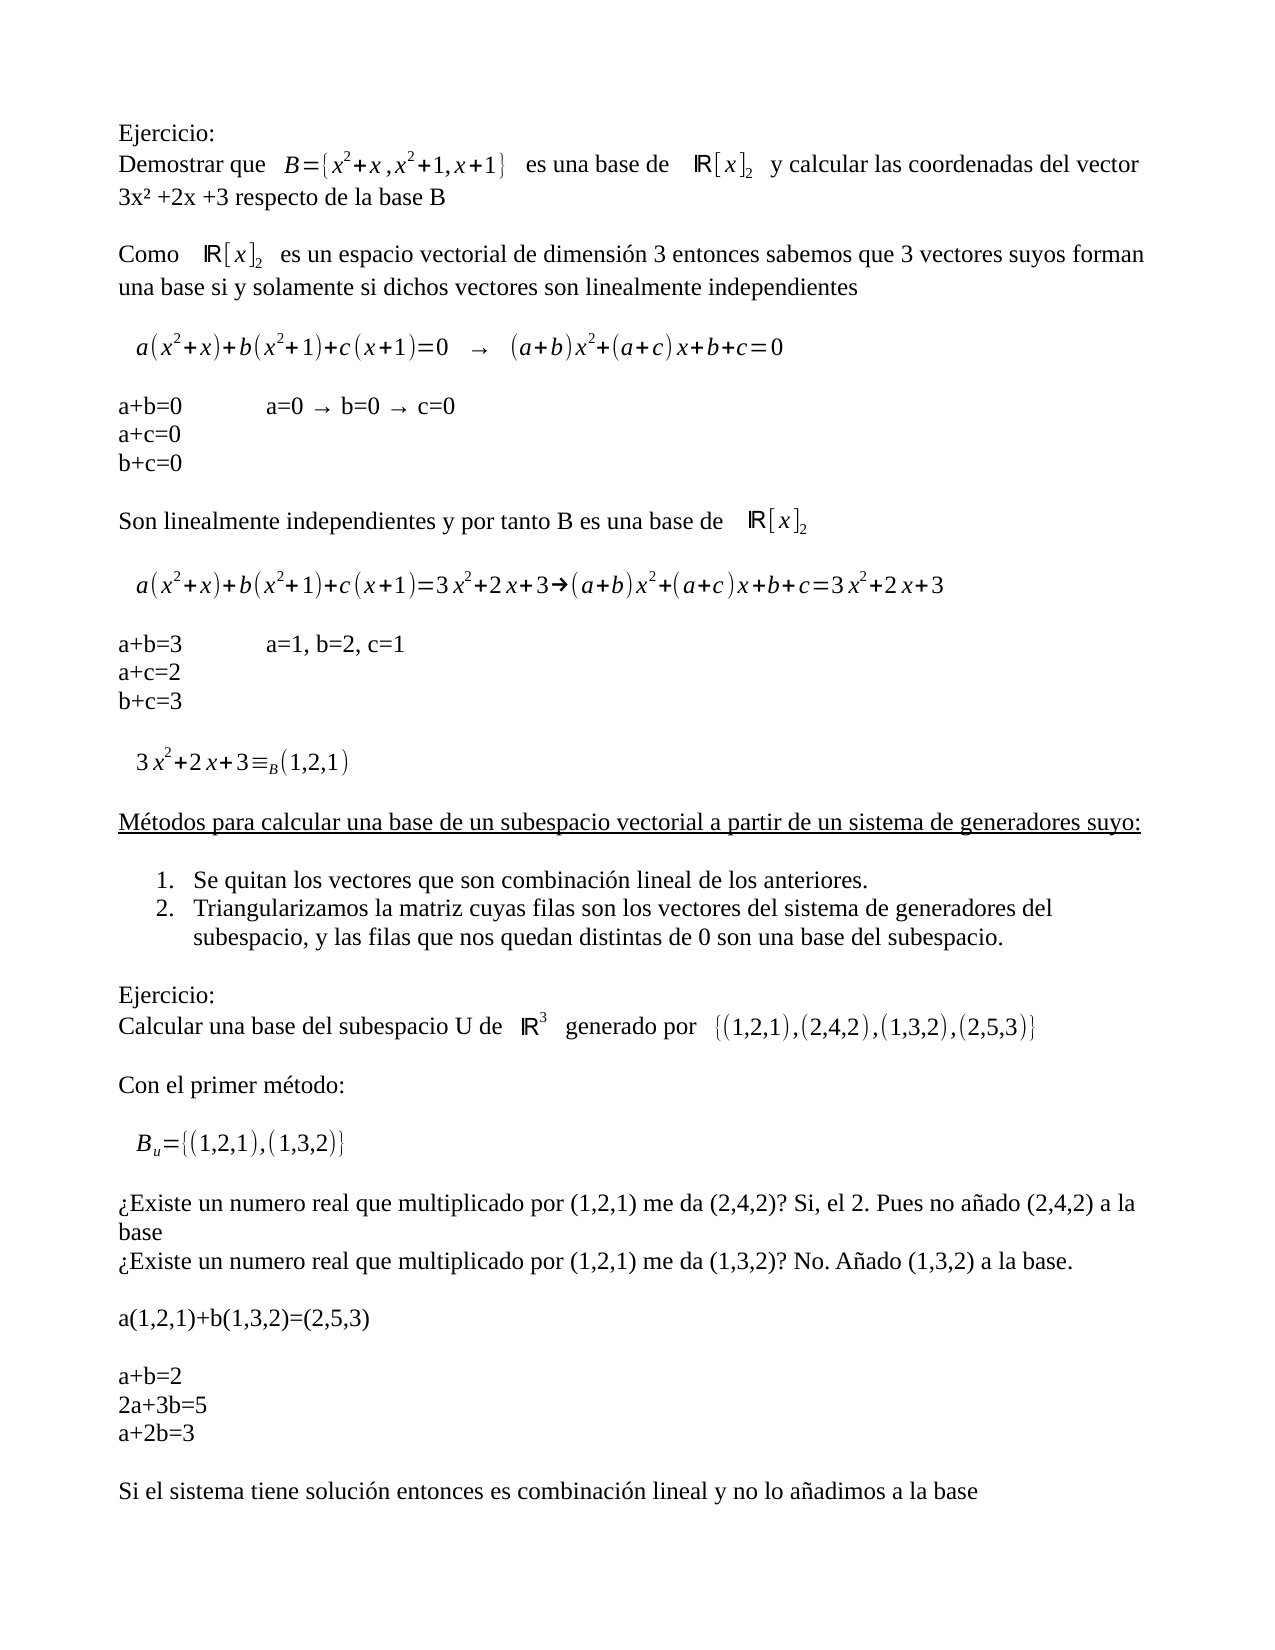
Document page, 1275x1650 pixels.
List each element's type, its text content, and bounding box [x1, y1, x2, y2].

text a(1,2,1)+b(1,3,2)=(2,5,3) [118, 1303, 1157, 1332]
text b+c=3 [118, 686, 1157, 715]
text Ejercicio: [118, 118, 1157, 147]
text Como es un espacio vectorial de dimensión 3 entonces sabemos que 3 vectores suyos forman una base si y solamente si dichos vectores son linealmente independientes [118, 239, 1157, 300]
text Con el primer método: [118, 1070, 1157, 1099]
text 2a+3b=5 [118, 1390, 1157, 1418]
text Demostrar quees una base de y calcular las coordenadas del vector 3x² +2x +3 respecto de la base B [118, 147, 1157, 211]
text a+c=0 [118, 419, 1157, 448]
text a+c=2 [118, 657, 1157, 686]
text ¿Existe un numero real que multiplicado por (1,2,1) me da (2,4,2)? Si, el 2. Pues no añado (2,4,2) a la base [118, 1188, 1157, 1246]
text b+c=0 [118, 448, 1157, 477]
text Si el sistema tiene solución entonces es combinación lineal y no lo añadimos a la base [118, 1476, 1157, 1505]
text a+b=2 [118, 1361, 1157, 1390]
text → [118, 329, 1157, 362]
text a+b=3 a=1, b=2, c=1 [118, 629, 1157, 657]
text Calcular una base del subespacio U degenerado por [118, 1008, 1157, 1042]
text a+2b=3 [118, 1418, 1157, 1447]
list Triangularizamos la matriz cuyas filas son los vectores del sistema de generadores del subespacio, y las filas que nos quedan distintas de 0 son una base del subespacio. [156, 893, 1157, 951]
text ¿Existe un numero real que multiplicado por (1,2,1) me da (1,3,2)? No. Añado (1,3,2) a la base. [118, 1246, 1157, 1275]
text Métodos para calcular una base de un subespacio vectorial a partir de un sistema de generadores suyo: [118, 807, 1157, 836]
text Son linealmente independientes y por tanto B es una base de [118, 506, 1157, 538]
list Se quitan los vectores que son combinación lineal de los anteriores. [156, 865, 1157, 893]
text Ejercicio: [118, 980, 1157, 1008]
text a+b=0 a=0 → b=0 → c=0 [118, 391, 1157, 419]
